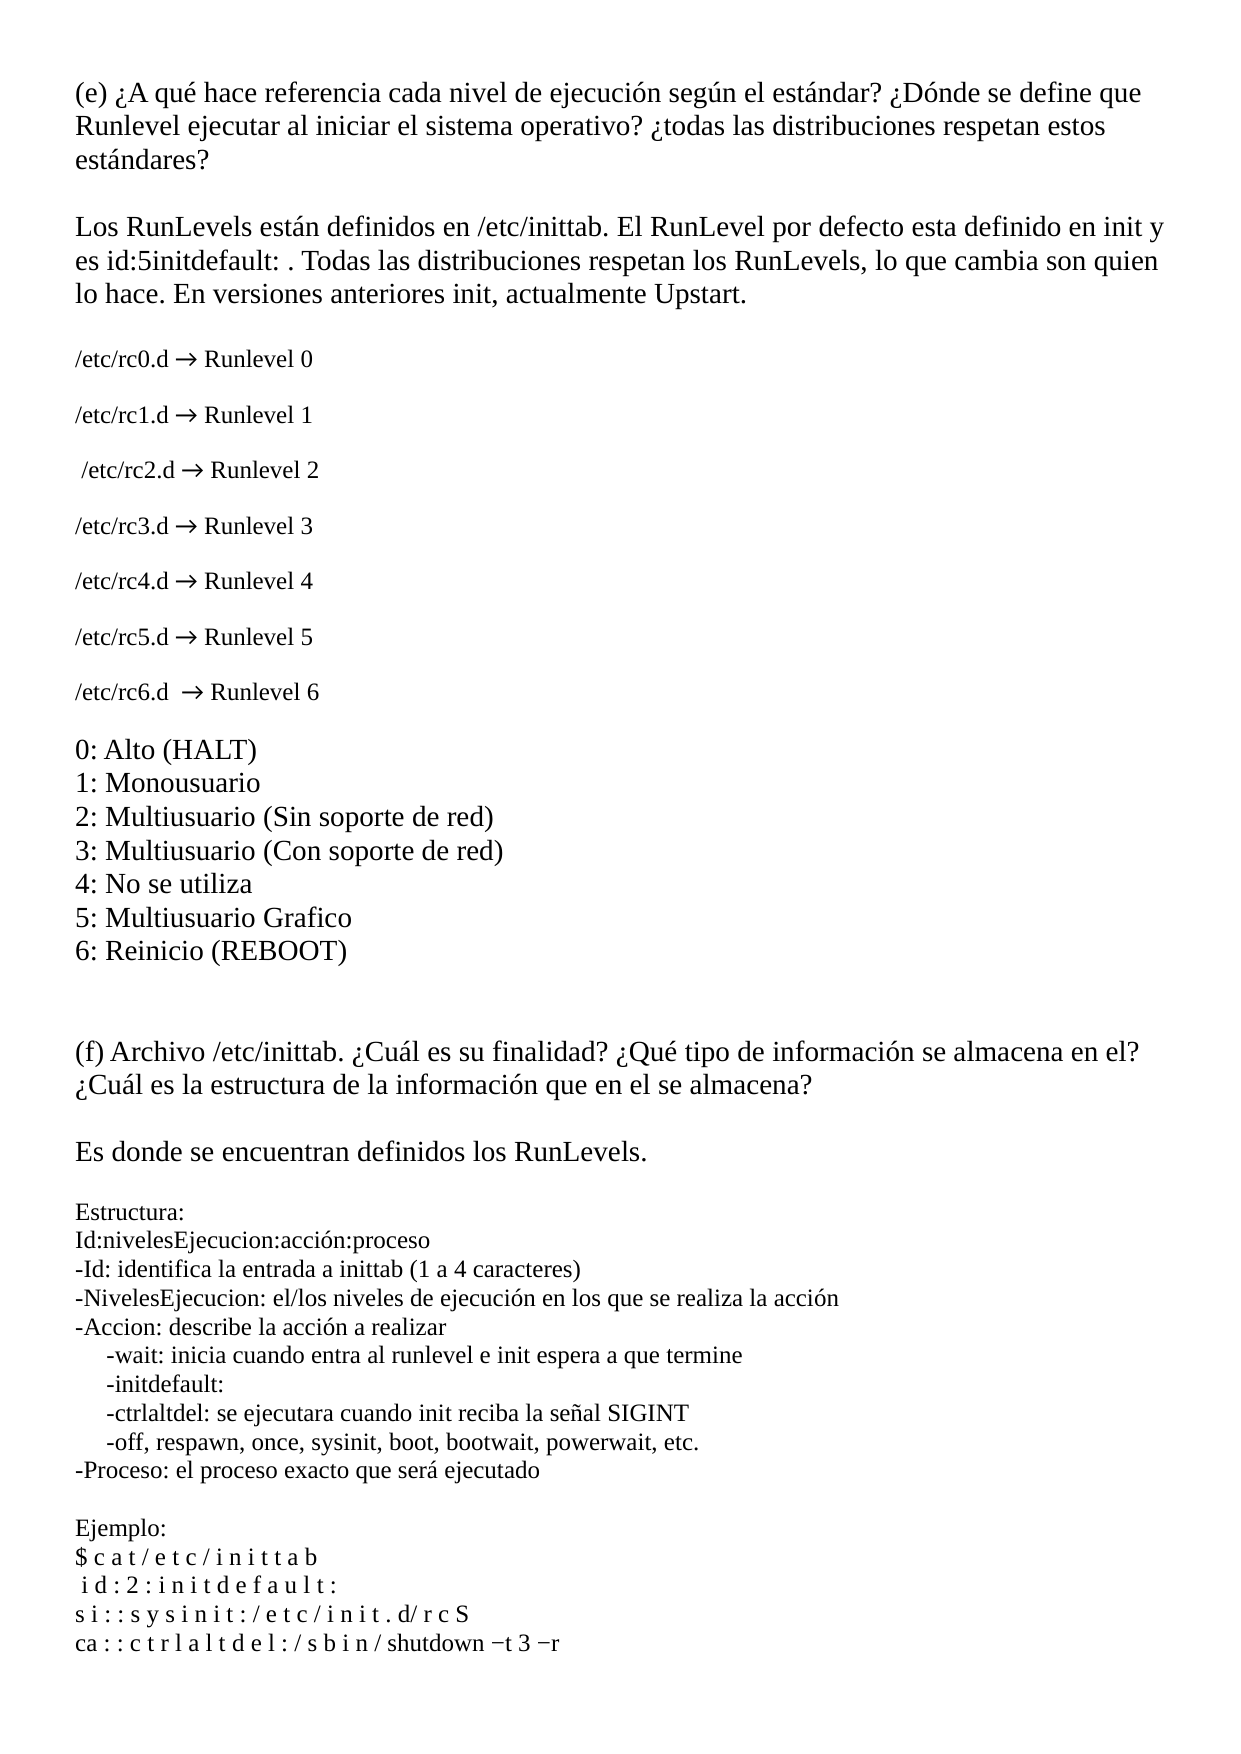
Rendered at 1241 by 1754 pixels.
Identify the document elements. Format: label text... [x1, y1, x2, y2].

text /etc/rc5.d → Runlevel 5 [75, 621, 1165, 651]
text -ctrlaltdel: se ejecutara cuando init reciba la señal SIGINT [75, 1398, 1165, 1427]
text ca : : c t r l a l t d e l : / s b i n / shutdown −t 3 −r [75, 1628, 1165, 1657]
text 0: Alto (HALT) [75, 732, 1165, 766]
text 4: No se utiliza [75, 866, 1165, 900]
text 3: Multiusuario (Con soporte de red) [75, 833, 1165, 866]
text s i : : s y s i n i t : / e t c / i n i t . d/ r c S [75, 1599, 1165, 1628]
text Los RunLevels están definidos en /etc/inittab. El RunLevel por defecto esta definido en init y es id:5initdefault: . Todas las distribuciones respetan los RunLevels, lo que cambia son quien lo hace. En versiones anteriores init, actualmente Upstart. [75, 209, 1165, 310]
text -initdefault: [75, 1369, 1165, 1398]
text -Proceso: el proceso exacto que será ejecutado [75, 1456, 1165, 1484]
text /etc/rc1.d → Runlevel 1 [75, 399, 1165, 429]
text Id:nivelesEjecucion:acción:proceso [75, 1226, 1165, 1254]
text /etc/rc6.d → Runlevel 6 [75, 676, 1165, 707]
text 2: Multiusuario (Sin soporte de red) [75, 799, 1165, 833]
text -off, respawn, once, sysinit, boot, bootwait, powerwait, etc. [75, 1427, 1165, 1456]
text /etc/rc4.d → Runlevel 4 [75, 565, 1165, 596]
text Ejemplo: [75, 1513, 1165, 1542]
text Es donde se encuentran definidos los RunLevels. [75, 1134, 1165, 1168]
text (f) Archivo /etc/inittab. ¿Cuál es su finalidad? ¿Qué tipo de información se almacena en el? ¿Cuál es la estructura de la información que en el se almacena? [75, 1034, 1165, 1101]
text Estructura: [75, 1197, 1165, 1226]
text (e) ¿A qué hace referencia cada nivel de ejecución según el estándar? ¿Dónde se define que Runlevel ejecutar al iniciar el sistema operativo? ¿todas las distribuciones respetan estos estándares? [75, 75, 1165, 176]
text $ c a t / e t c / i n i t t a b [75, 1542, 1165, 1571]
text -NivelesEjecucion: el/los niveles de ejecución en los que se realiza la acción [75, 1283, 1165, 1312]
text /etc/rc2.d → Runlevel 2 [75, 454, 1165, 485]
text i d : 2 : i n i t d e f a u l t : [75, 1571, 1165, 1599]
text 5: Multiusuario Grafico [75, 900, 1165, 933]
text 6: Reinicio (REBOOT) [75, 933, 1165, 967]
text /etc/rc0.d → Runlevel 0 [75, 343, 1165, 374]
text -Accion: describe la acción a realizar [75, 1312, 1165, 1341]
text -Id: identifica la entrada a inittab (1 a 4 caracteres) [75, 1254, 1165, 1283]
text -wait: inicia cuando entra al runlevel e init espera a que termine [75, 1341, 1165, 1369]
text /etc/rc3.d → Runlevel 3 [75, 510, 1165, 540]
text 1: Monousuario [75, 766, 1165, 799]
